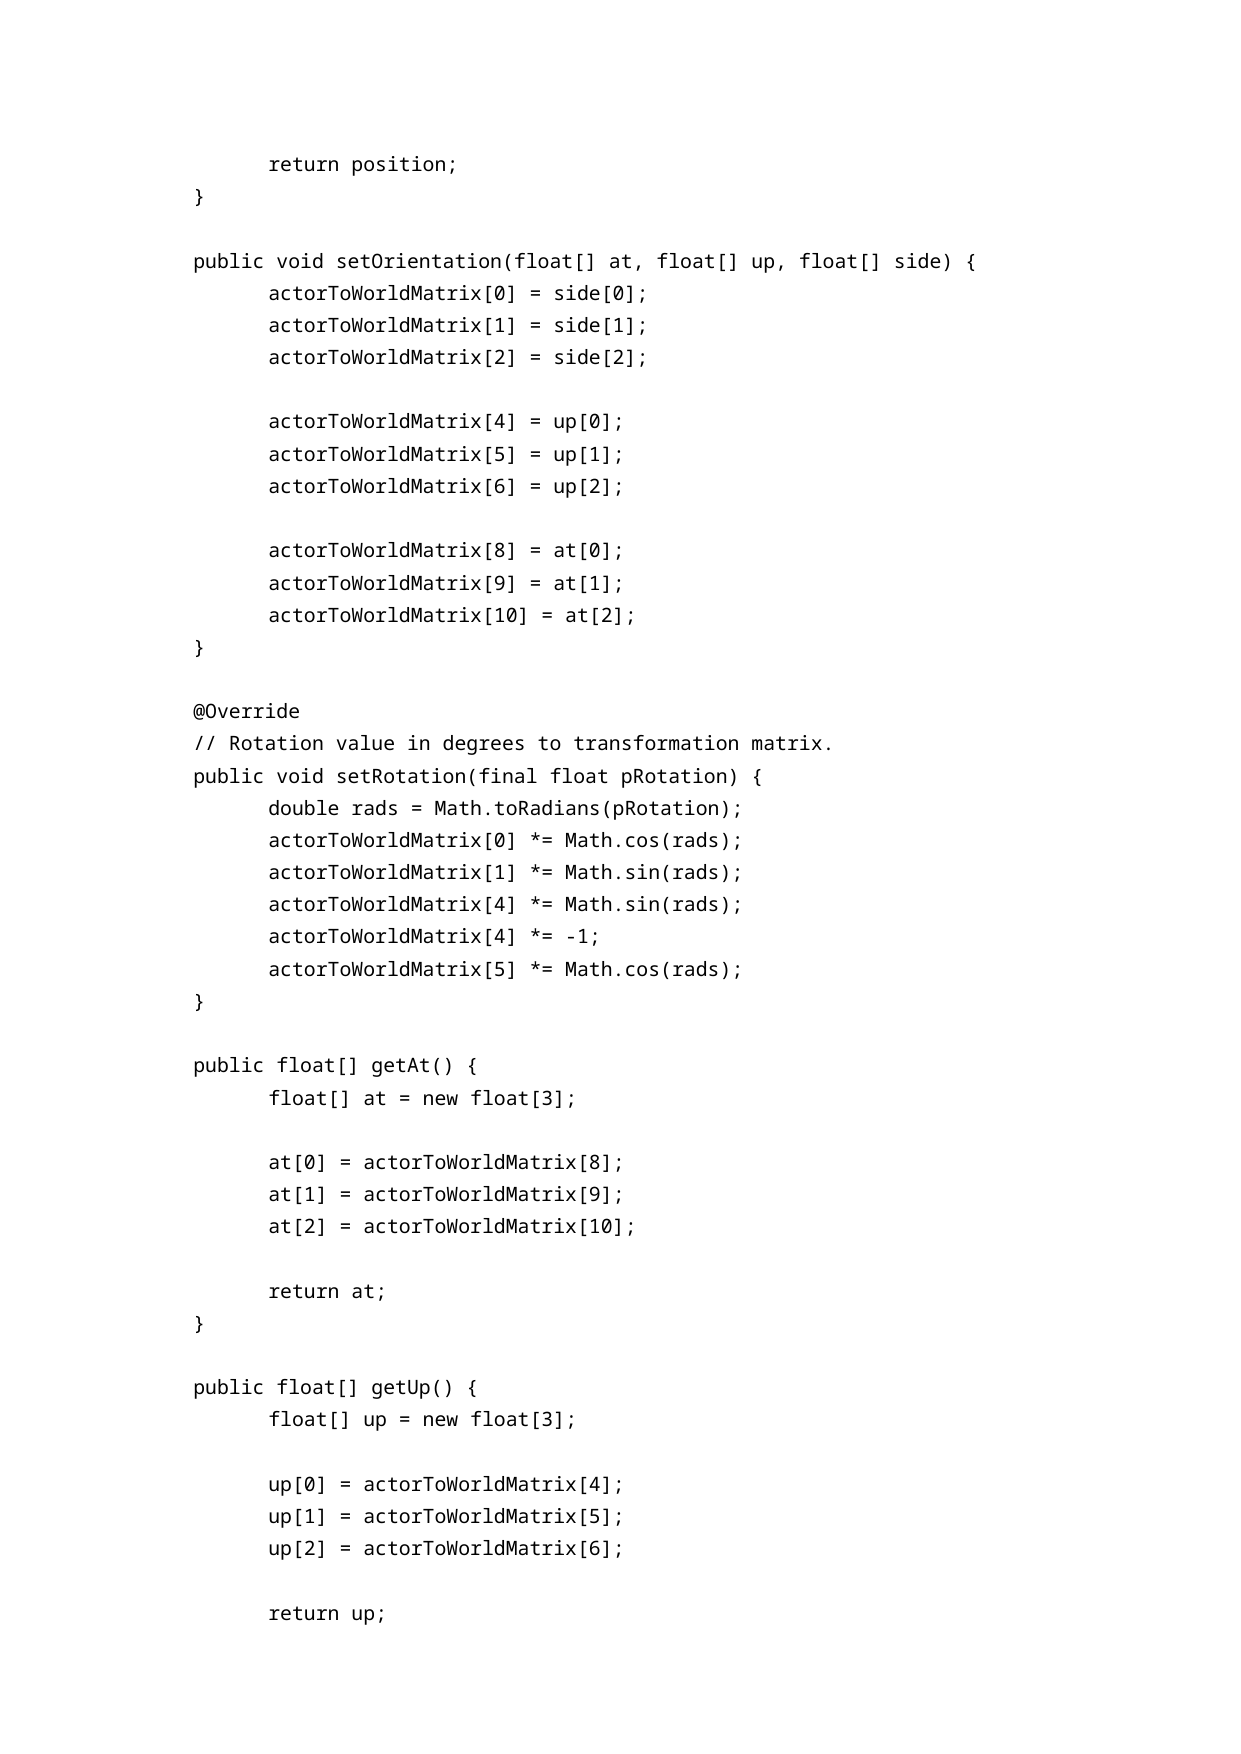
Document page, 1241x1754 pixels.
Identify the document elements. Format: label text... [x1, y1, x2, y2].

text return at; [156, 1277, 1122, 1304]
text // Rotation value in degrees to transformation matrix. [156, 730, 1122, 757]
text up[2] = actorToWorldMatrix[6]; [156, 1534, 1122, 1561]
text public float[] getAt() { [156, 1052, 1122, 1078]
text float[] at = new float[3]; [156, 1084, 1122, 1111]
text public void setOrientation(float[] at, float[] up, float[] side) { [156, 247, 1122, 274]
text at[2] = actorToWorldMatrix[10]; [156, 1212, 1122, 1239]
text actorToWorldMatrix[1] = side[1]; [156, 311, 1122, 338]
text at[0] = actorToWorldMatrix[8]; [156, 1148, 1122, 1175]
text actorToWorldMatrix[2] = side[2]; [156, 343, 1122, 370]
text } [156, 633, 1122, 660]
text actorToWorldMatrix[4] *= -1; [156, 923, 1122, 950]
text actorToWorldMatrix[0] = side[0]; [156, 279, 1122, 306]
text up[0] = actorToWorldMatrix[4]; [156, 1470, 1122, 1497]
text actorToWorldMatrix[4] *= Math.sin(rads); [156, 891, 1122, 918]
text actorToWorldMatrix[0] *= Math.cos(rads); [156, 826, 1122, 853]
text return up; [156, 1599, 1122, 1626]
text public void setRotation(final float pRotation) { [156, 762, 1122, 789]
text actorToWorldMatrix[4] = up[0]; [156, 408, 1122, 435]
text @Override [156, 697, 1122, 724]
text double rads = Math.toRadians(pRotation); [156, 794, 1122, 821]
text actorToWorldMatrix[6] = up[2]; [156, 472, 1122, 499]
text } [156, 987, 1122, 1014]
text actorToWorldMatrix[5] *= Math.cos(rads); [156, 955, 1122, 982]
text actorToWorldMatrix[9] = at[1]; [156, 569, 1122, 596]
text } [156, 1309, 1122, 1336]
text at[1] = actorToWorldMatrix[9]; [156, 1180, 1122, 1207]
text public float[] getUp() { [156, 1373, 1122, 1400]
text actorToWorldMatrix[10] = at[2]; [156, 601, 1122, 628]
text float[] up = new float[3]; [156, 1406, 1122, 1433]
text actorToWorldMatrix[8] = at[0]; [156, 537, 1122, 563]
text actorToWorldMatrix[5] = up[1]; [156, 440, 1122, 467]
text } [156, 182, 1122, 209]
text return position; [156, 150, 1122, 177]
text up[1] = actorToWorldMatrix[5]; [156, 1502, 1122, 1529]
text actorToWorldMatrix[1] *= Math.sin(rads); [156, 858, 1122, 885]
